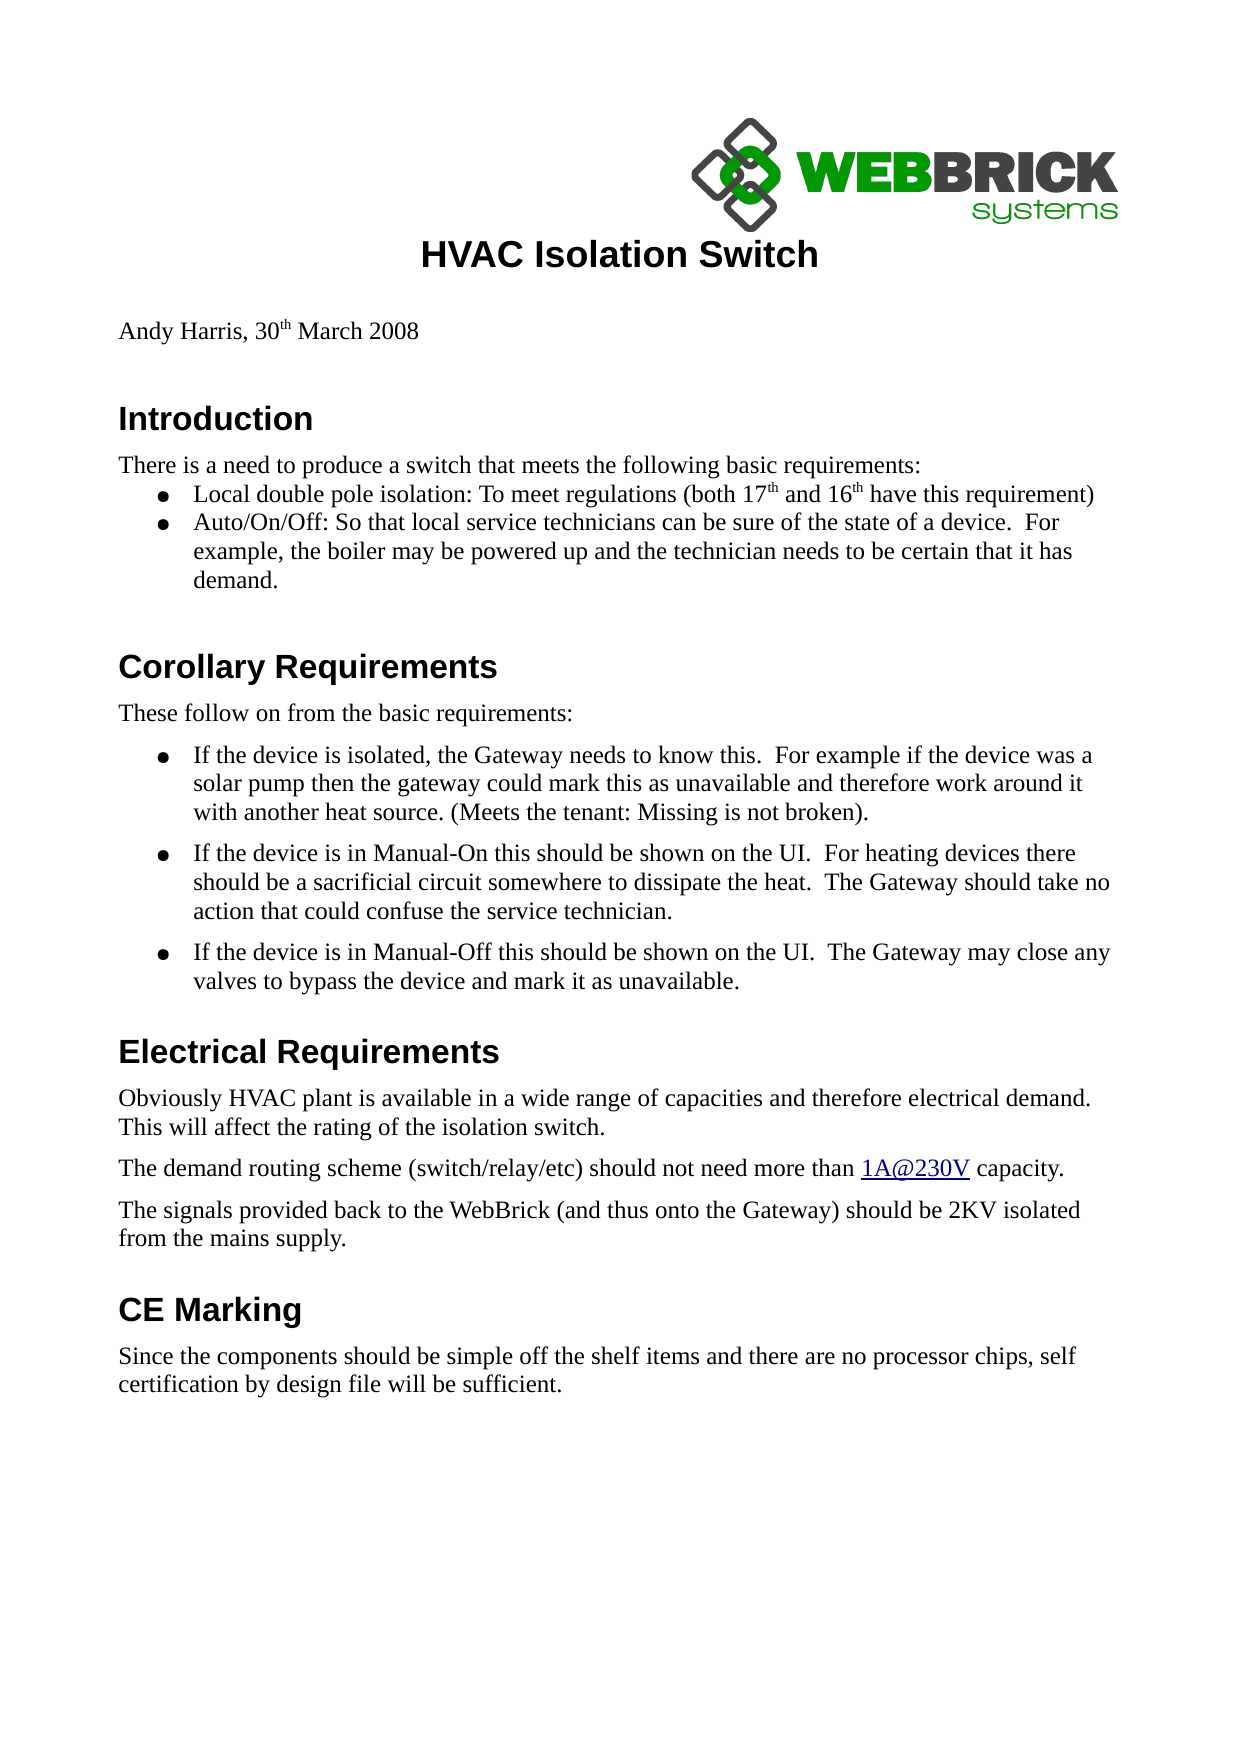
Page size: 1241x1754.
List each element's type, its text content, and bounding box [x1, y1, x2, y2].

subtitle CE Marking [118, 1290, 1122, 1328]
text Obviously HVAC plant is available in a wide range of capacities and therefore electrical demand. This will affect the rating of the isolation switch. [118, 1083, 1122, 1141]
subtitle Introduction [118, 399, 1122, 437]
list Local double pole isolation: To meet regulations (both 17th and 16th have this requirement) [156, 479, 1122, 507]
picture [691, 118, 1119, 232]
text There is a need to produce a switch that meets the following basic requirements: [118, 450, 1122, 479]
text The demand routing scheme (switch/relay/etc) should not need more than 1A@230V capacity. [118, 1153, 1122, 1182]
list If the device is in Manual-Off this should be shown on the UI. The Gateway may close any valves to bypass the device and mark it as unavailable. [156, 937, 1122, 995]
text Since the components should be simple off the shelf items and there are no processor chips, self certification by design file will be sufficient. [118, 1341, 1122, 1398]
text These follow on from the basic requirements: [118, 698, 1122, 727]
text Andy Harris, 30th March 2008 [118, 316, 1122, 345]
text The signals provided back to the WebBrick (and thus onto the Gateway) should be 2KV isolated from the mains supply. [118, 1195, 1122, 1252]
subtitle Corollary Requirements [118, 647, 1122, 686]
list If the device is isolated, the Gateway needs to know this. For example if the device was a solar pump then the gateway could mark this as unavailable and therefore work around it with another heat source. (Meets the tenant: Missing is not broken). [156, 740, 1122, 826]
subtitle Electrical Requirements [118, 1032, 1122, 1071]
title HVAC Isolation Switch [118, 143, 1122, 275]
list If the device is in Manual-On this should be shown on the UI. For heating devices there should be a sacrificial circuit somewhere to dissipate the heat. The Gateway should take no action that could confuse the service technician. [156, 838, 1122, 925]
list Auto/On/Off: So that local service technicians can be sure of the state of a device. For example, the boiler may be powered up and the technician needs to be certain that it has demand. [156, 507, 1122, 594]
